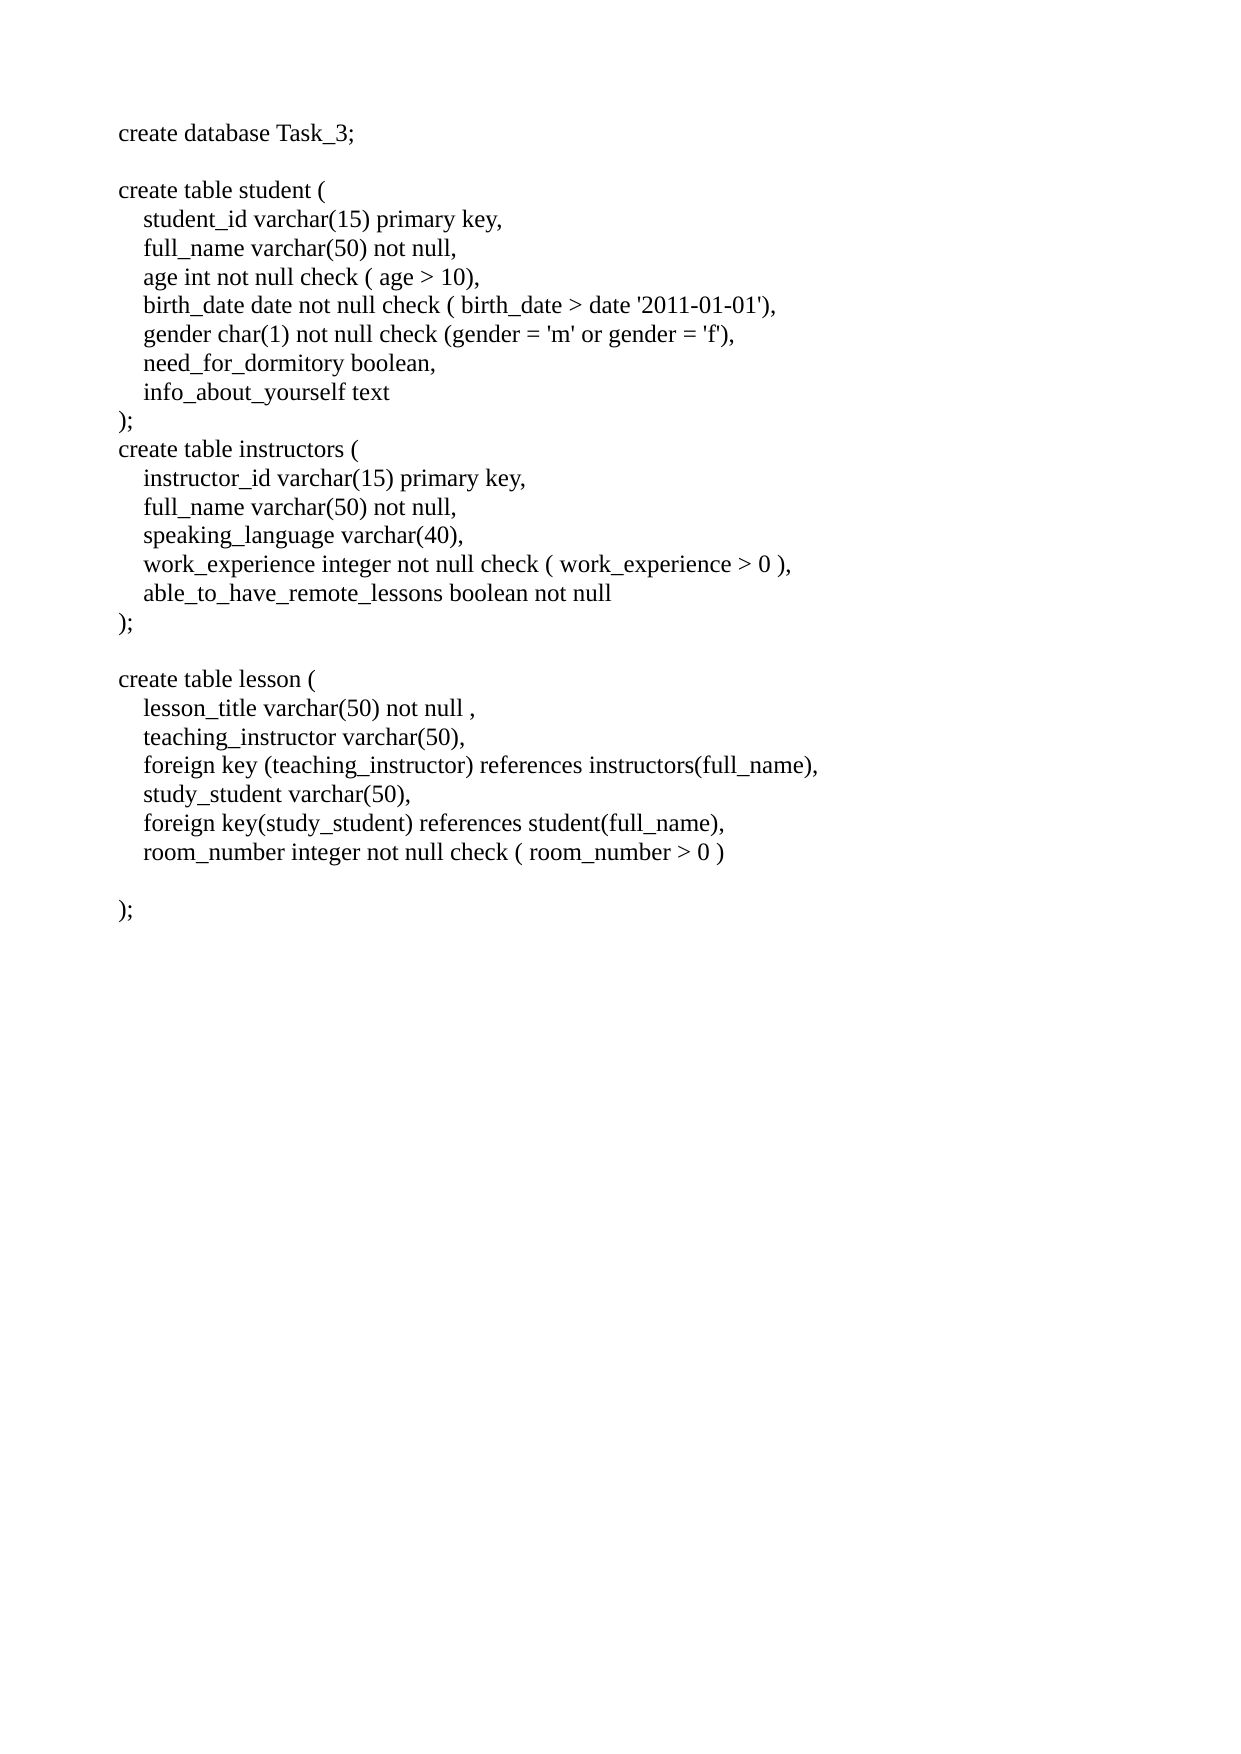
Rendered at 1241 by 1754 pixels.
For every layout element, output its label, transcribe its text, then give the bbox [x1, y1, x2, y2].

text foreign key(study_student) references student(full_name), [118, 808, 1122, 837]
text lesson_title varchar(50) not null , [118, 693, 1122, 722]
text create table student ( [118, 176, 1122, 204]
text full_name varchar(50) not null, [118, 233, 1122, 262]
text info_about_yourself text [118, 377, 1122, 406]
text speaking_language varchar(40), [118, 521, 1122, 549]
text need_for_dormitory boolean, [118, 348, 1122, 377]
text ); [118, 607, 1122, 636]
text full_name varchar(50) not null, [118, 492, 1122, 521]
text ); [118, 894, 1122, 923]
text birth_date date not null check ( birth_date > date '2011-01-01'), [118, 291, 1122, 319]
text create table instructors ( [118, 434, 1122, 463]
text able_to_have_remote_lessons boolean not null [118, 578, 1122, 607]
text create table lesson ( [118, 664, 1122, 693]
text study_student varchar(50), [118, 779, 1122, 808]
text foreign key (teaching_instructor) references instructors(full_name), [118, 751, 1122, 779]
text ); [118, 406, 1122, 434]
text age int not null check ( age > 10), [118, 262, 1122, 291]
text teaching_instructor varchar(50), [118, 722, 1122, 751]
text student_id varchar(15) primary key, [118, 204, 1122, 233]
text gender char(1) not null check (gender = 'm' or gender = 'f'), [118, 319, 1122, 348]
text work_experience integer not null check ( work_experience > 0 ), [118, 549, 1122, 578]
text create database Task_3; [118, 118, 1122, 147]
text room_number integer not null check ( room_number > 0 ) [118, 837, 1122, 866]
text instructor_id varchar(15) primary key, [118, 463, 1122, 492]
